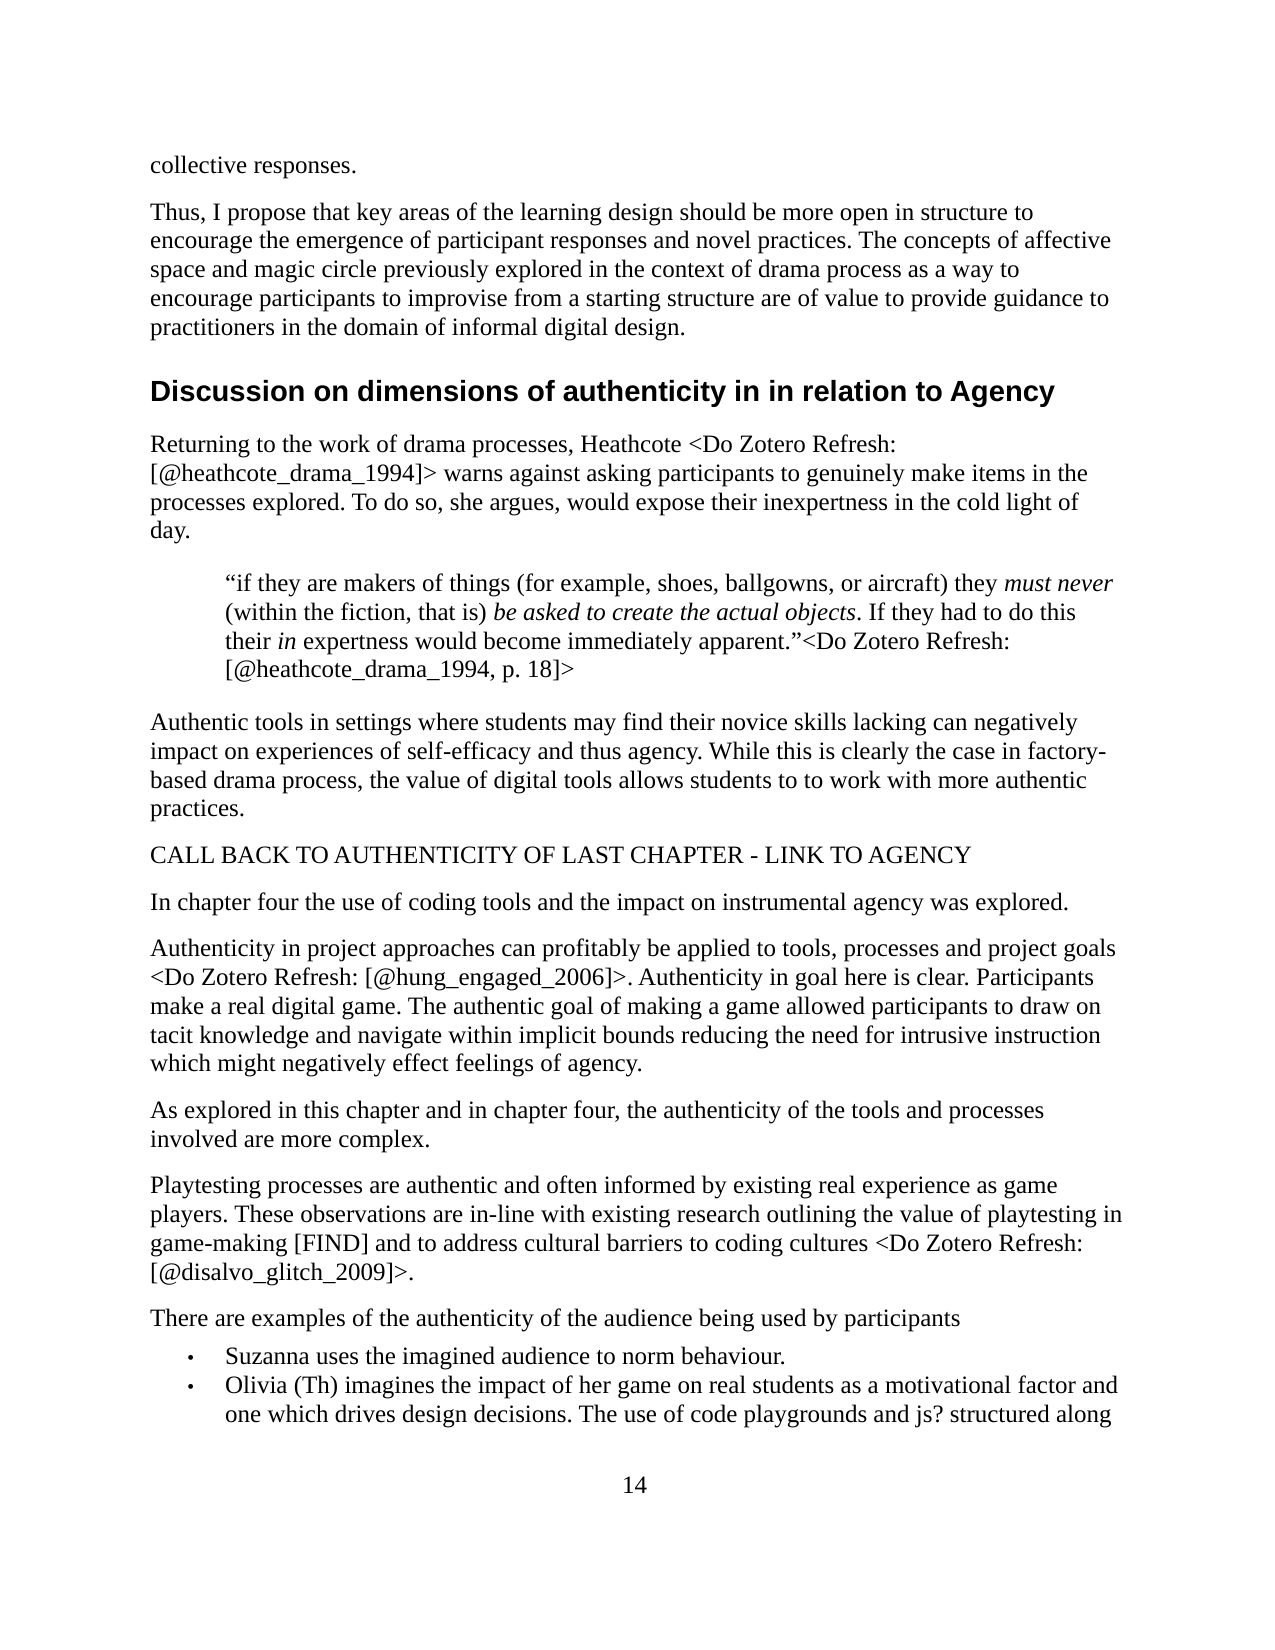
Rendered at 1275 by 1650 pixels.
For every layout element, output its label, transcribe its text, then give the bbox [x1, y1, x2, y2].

text Playtesting processes are authentic and often informed by existing real experience as game players. These observations are in-line with existing research outlining the value of playtesting in game-making [FIND] and to address cultural barriers to coding cultures <Do Zotero Refresh: [@disalvo_glitch_2009]>. [150, 1171, 1125, 1286]
text There are examples of the authenticity of the audience being used by participants [150, 1303, 1125, 1332]
text Authentic tools in settings where students may find their novice skills lacking can negatively impact on experiences of self-efficacy and thus agency. While this is clearly the case in factory-based drama process, the value of digital tools allows students to to work with more authentic practices. [150, 707, 1125, 822]
text Authenticity in project approaches can profitably be applied to tools, processes and project goals <Do Zotero Refresh: [@hung_engaged_2006]>. Authenticity in goal here is clear. Participants make a real digital game. The authentic goal of making a game allowed participants to draw on tacit knowledge and navigate within implicit bounds reducing the need for intrusive instruction which might negatively effect feelings of agency. [150, 933, 1125, 1077]
text As explored in this chapter and in chapter four, the authenticity of the tools and processes involved are more complex. [150, 1095, 1125, 1153]
text Returning to the work of drama processes, Heathcote <Do Zotero Refresh: [@heathcote_drama_1994]> warns against asking participants to genuinely make items in the processes explored. To do so, she argues, would expose their inexpertness in the cold light of day. [150, 429, 1125, 544]
text In chapter four the use of coding tools and the impact on instrumental agency was explored. [150, 887, 1125, 916]
list Olivia (Th) imagines the impact of her game on real students as a motivational factor and one which drives design decisions. The use of code playgrounds and js? structured along [187, 1370, 1125, 1427]
text collective responses. [150, 150, 1125, 179]
text CALL BACK TO AUTHENTICITY OF LAST CHAPTER - LINK TO AGENCY [150, 840, 1125, 869]
text “if they are makers of things (for example, shoes, ballgowns, or aircraft) they must never (within the fiction, that is) be asked to create the actual objects. If they had to do this their in expertness would become immediately apparent.”<Do Zotero Refresh: [@heathcote_drama_1994, p. 18]> [225, 568, 1125, 683]
subtitle Discussion on dimensions of authenticity in in relation to Agency [150, 374, 1125, 408]
list Suzanna uses the imagined audience to norm behaviour. [187, 1341, 1125, 1370]
text Thus, I propose that key areas of the learning design should be more open in structure to encourage the emergence of participant responses and novel practices. The concepts of affective space and magic circle previously explored in the context of drama process as a way to encourage participants to improvise from a starting structure are of value to provide guidance to practitioners in the domain of informal digital design. [150, 197, 1125, 340]
